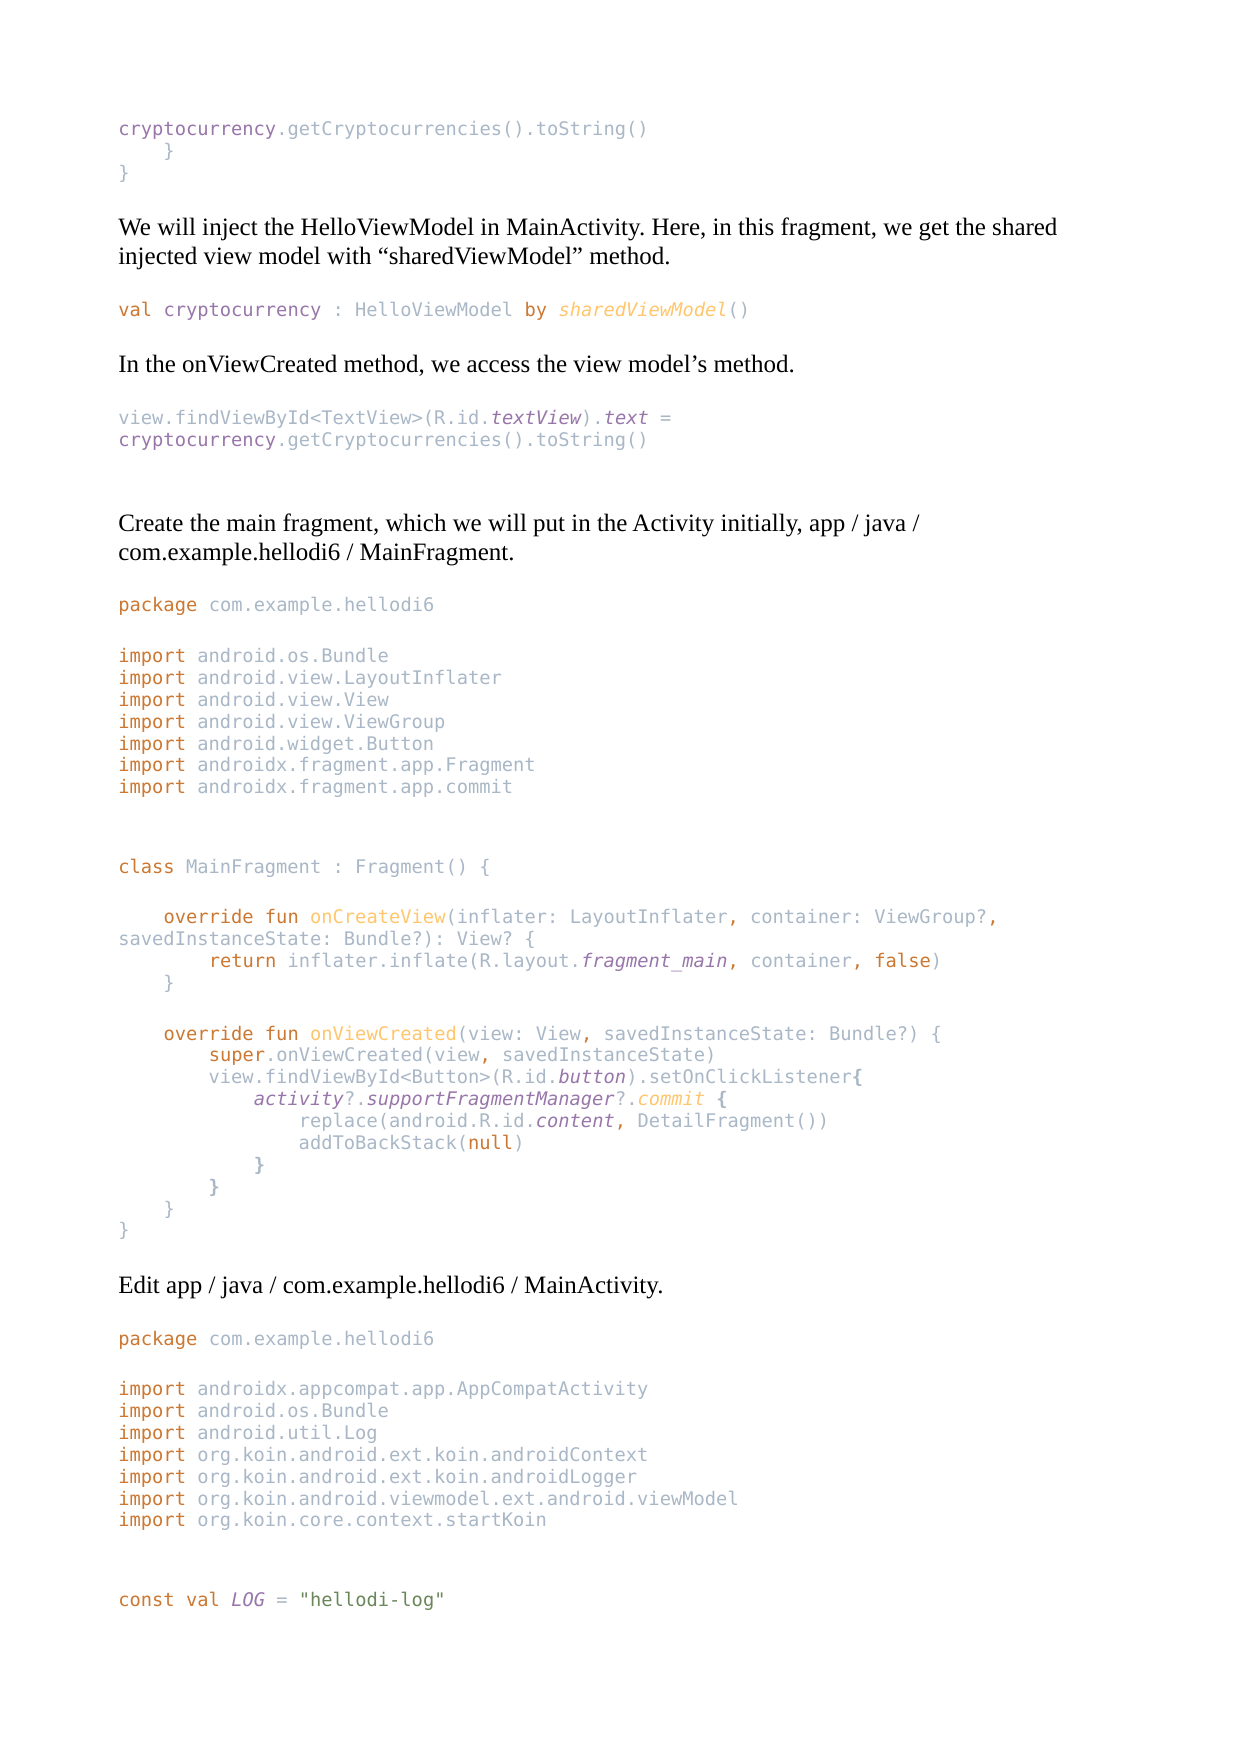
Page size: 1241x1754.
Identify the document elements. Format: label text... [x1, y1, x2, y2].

text package com.example.hellodi6 import android.os.Bundle import android.view.LayoutInflater import android.view.View import android.view.ViewGroup import android.widget.Button import androidx.fragment.app.Fragment import androidx.fragment.app.commit class MainFragment : Fragment() { override fun onCreateView(inflater: LayoutInflater, container: ViewGroup?, savedInstanceState: Bundle?): View? { return inflater.inflate(R.layout.fragment_main, container, false) } override fun onViewCreated(view: View, savedInstanceState: Bundle?) { super.onViewCreated(view, savedInstanceState) view.findViewById<Button>(R.id.button).setOnClickListener{ activity?.supportFragmentManager?.commit { replace(android.R.id.content, DetailFragment()) addToBackStack(null) } } } } [118, 594, 1122, 1241]
text view.findViewById<TextView>(R.id.textView).text = cryptocurrency.getCryptocurrencies().toString() [118, 407, 1122, 451]
text We will inject the HelloViewModel in MainActivity. Here, in this fragment, we get the shared injected view model with “sharedViewModel” method. [118, 212, 1122, 270]
text Create the main fragment, which we will put in the Activity initially, app / java / com.example.hellodi6 / MainFragment. [118, 508, 1122, 566]
text package com.example.hellodi6 import androidx.appcompat.app.AppCompatActivity import android.os.Bundle import android.util.Log import org.koin.android.ext.koin.androidContext import org.koin.android.ext.koin.androidLogger import org.koin.android.viewmodel.ext.android.viewModel import org.koin.core.context.startKoin const val LOG = "hellodi-log" [118, 1327, 1122, 1611]
text cryptocurrency.getCryptocurrencies().toString() } } [118, 118, 1122, 184]
text val cryptocurrency : HelloViewModel by sharedViewModel() [118, 299, 1122, 321]
text Edit app / java / com.example.hellodi6 / MainActivity. [118, 1270, 1122, 1299]
text In the onViewCreated method, we access the view model’s method. [118, 349, 1122, 378]
